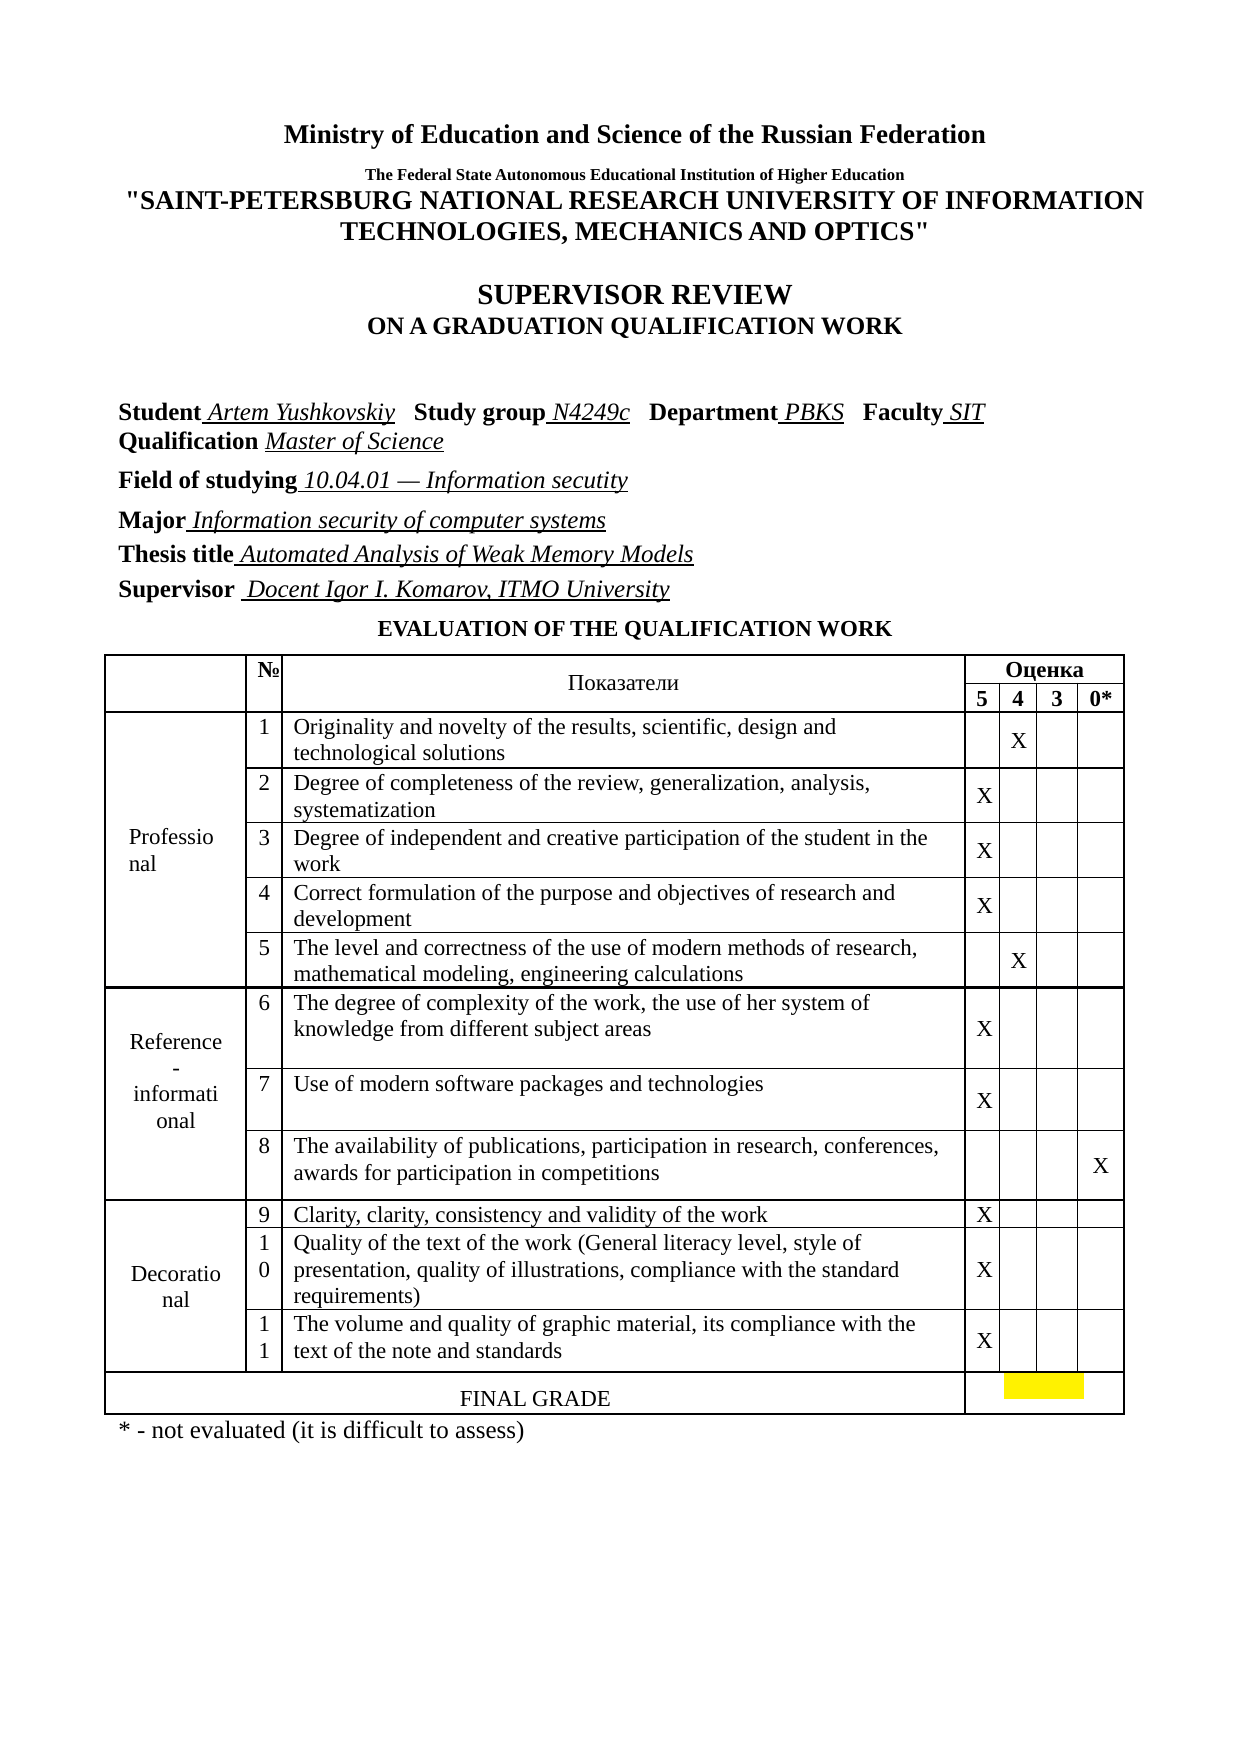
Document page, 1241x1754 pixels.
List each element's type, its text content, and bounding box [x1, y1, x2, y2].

table_cell 9 [247, 1201, 281, 1227]
table_cell [1037, 1069, 1077, 1130]
table_cell 0* [1078, 684, 1123, 711]
table_cell 6 [247, 989, 281, 1068]
table_cell Clarity, clarity, consistency and validity of the work [283, 1201, 964, 1227]
table_cell [1037, 1310, 1077, 1371]
table_cell [1000, 823, 1036, 877]
table_cell [966, 933, 999, 986]
table_cell [1078, 769, 1123, 822]
table_cell FINAL GRADE [106, 1373, 964, 1413]
table_cell [1078, 1310, 1123, 1371]
table_cell [1078, 989, 1123, 1068]
table_cell 4 [247, 878, 281, 932]
table_cell The availability of publications, participation in research, conferences, awards for participation in competitions [283, 1131, 964, 1199]
table_cell The volume and quality of graphic material, its compliance with the text of the note and standards [283, 1310, 964, 1371]
table_cell 1 [247, 713, 281, 767]
table_cell X [1000, 933, 1036, 986]
table_header [106, 656, 245, 711]
table_cell [1078, 878, 1123, 932]
table_cell Quality of the text of the work (General literacy level, style of presentation, quality of illustrations, compliance with the standard requirements) [283, 1228, 964, 1308]
table_cell X [966, 1201, 999, 1227]
table_cell X [1078, 1131, 1123, 1199]
table_cell [1037, 713, 1077, 767]
text "SAINT-PETERSBURG NATIONAL RESEARCH UNIVERSITY OF INFORMATION TECHNOLOGIES, MECHANICS AND OPTICS" [118, 184, 1152, 246]
table_cell X [966, 769, 999, 822]
table_cell 5 [247, 933, 281, 986]
table_cell X [966, 989, 999, 1068]
text Thesis title Automated Analysis of Weak Memory Models [118, 539, 1152, 568]
table_cell [1000, 1228, 1036, 1308]
text Major Information security of computer systems [118, 505, 1152, 534]
table_cell [247, 683, 281, 711]
table_cell 8 [247, 1131, 281, 1199]
table_cell [1000, 1201, 1036, 1227]
table_cell [1078, 933, 1123, 986]
table_cell [966, 713, 999, 767]
table_cell [1078, 823, 1123, 877]
table_cell Degree of independent and creative participation of the student in the work [283, 823, 964, 877]
text Supervisor Docent Igor I. Komarov, ITMO University [118, 574, 1152, 603]
table_cell 5 [966, 684, 999, 711]
table_header Показатели [283, 656, 964, 711]
table_cell Originality and novelty of the results, scientific, design and technological solutions [283, 713, 964, 767]
table_cell [1037, 1131, 1077, 1199]
table_cell [966, 1373, 1123, 1413]
table_header № [247, 656, 281, 683]
table_cell 11 [247, 1310, 281, 1371]
text Ministry of Education and Science of the Russian Federation [118, 118, 1152, 149]
table_cell [1000, 1131, 1036, 1199]
table_cell [1000, 989, 1036, 1068]
table_cell [1037, 989, 1077, 1068]
table_cell [1037, 1228, 1077, 1308]
text ON A GRADUATION QUALIFICATION WORK [118, 311, 1152, 340]
subtitle EVALUATION OF THE QUALIFICATION WORK [118, 615, 1152, 642]
table_cell [1037, 1201, 1077, 1227]
table_cell Professional [106, 713, 245, 986]
table_cell 7 [247, 1069, 281, 1130]
text SUPERVISOR REVIEW [118, 277, 1152, 311]
table_cell Reference- informational [106, 989, 245, 1199]
table_cell [1078, 713, 1123, 767]
text Field of studying 10.04.01 — Information secutity [118, 466, 1152, 494]
table_cell [966, 1131, 999, 1199]
text The Federal State Autonomous Educational Institution of Higher Education [118, 165, 1152, 184]
table_cell Decorational [106, 1201, 245, 1371]
table_cell [1000, 769, 1036, 822]
table_cell [1078, 1201, 1123, 1227]
table_cell [1037, 878, 1077, 932]
text * - not evaluated (it is difficult to assess) [118, 1415, 1152, 1443]
table_cell 4 [1000, 684, 1036, 711]
table_cell [1000, 1069, 1036, 1130]
table_cell X [966, 878, 999, 932]
table_cell [1037, 933, 1077, 986]
table_cell The degree of complexity of the work, the use of her system of knowledge from different subject areas [283, 989, 964, 1068]
table_cell X [1000, 713, 1036, 767]
table_cell X [966, 1310, 999, 1371]
text Qualification Master of Science [118, 426, 1152, 455]
table_cell 10 [247, 1228, 281, 1308]
table_cell [1037, 823, 1077, 877]
table_cell [1078, 1069, 1123, 1130]
table_cell X [966, 1069, 999, 1130]
table_cell The level and correctness of the use of modern methods of research, mathematical modeling, engineering calculations [283, 933, 964, 986]
text Student Artem Yushkovskiy Study group N4249c Department PBKS Faculty SIT [118, 397, 1152, 426]
table_cell Correct formulation of the purpose and objectives of research and development [283, 878, 964, 932]
table_header Оценка [966, 656, 1123, 683]
table_cell X [966, 1228, 999, 1308]
table_cell Degree of completeness of the review, generalization, analysis, systematization [283, 769, 964, 822]
table_cell Use of modern software packages and technologies [283, 1069, 964, 1130]
table_cell [1000, 878, 1036, 932]
table_cell 3 [247, 823, 281, 877]
table_cell 3 [1037, 684, 1077, 711]
table_cell 2 [247, 769, 281, 822]
table_cell [1078, 1228, 1123, 1308]
table_cell [1000, 1310, 1036, 1371]
table_cell [1037, 769, 1077, 822]
table_cell X [966, 823, 999, 877]
